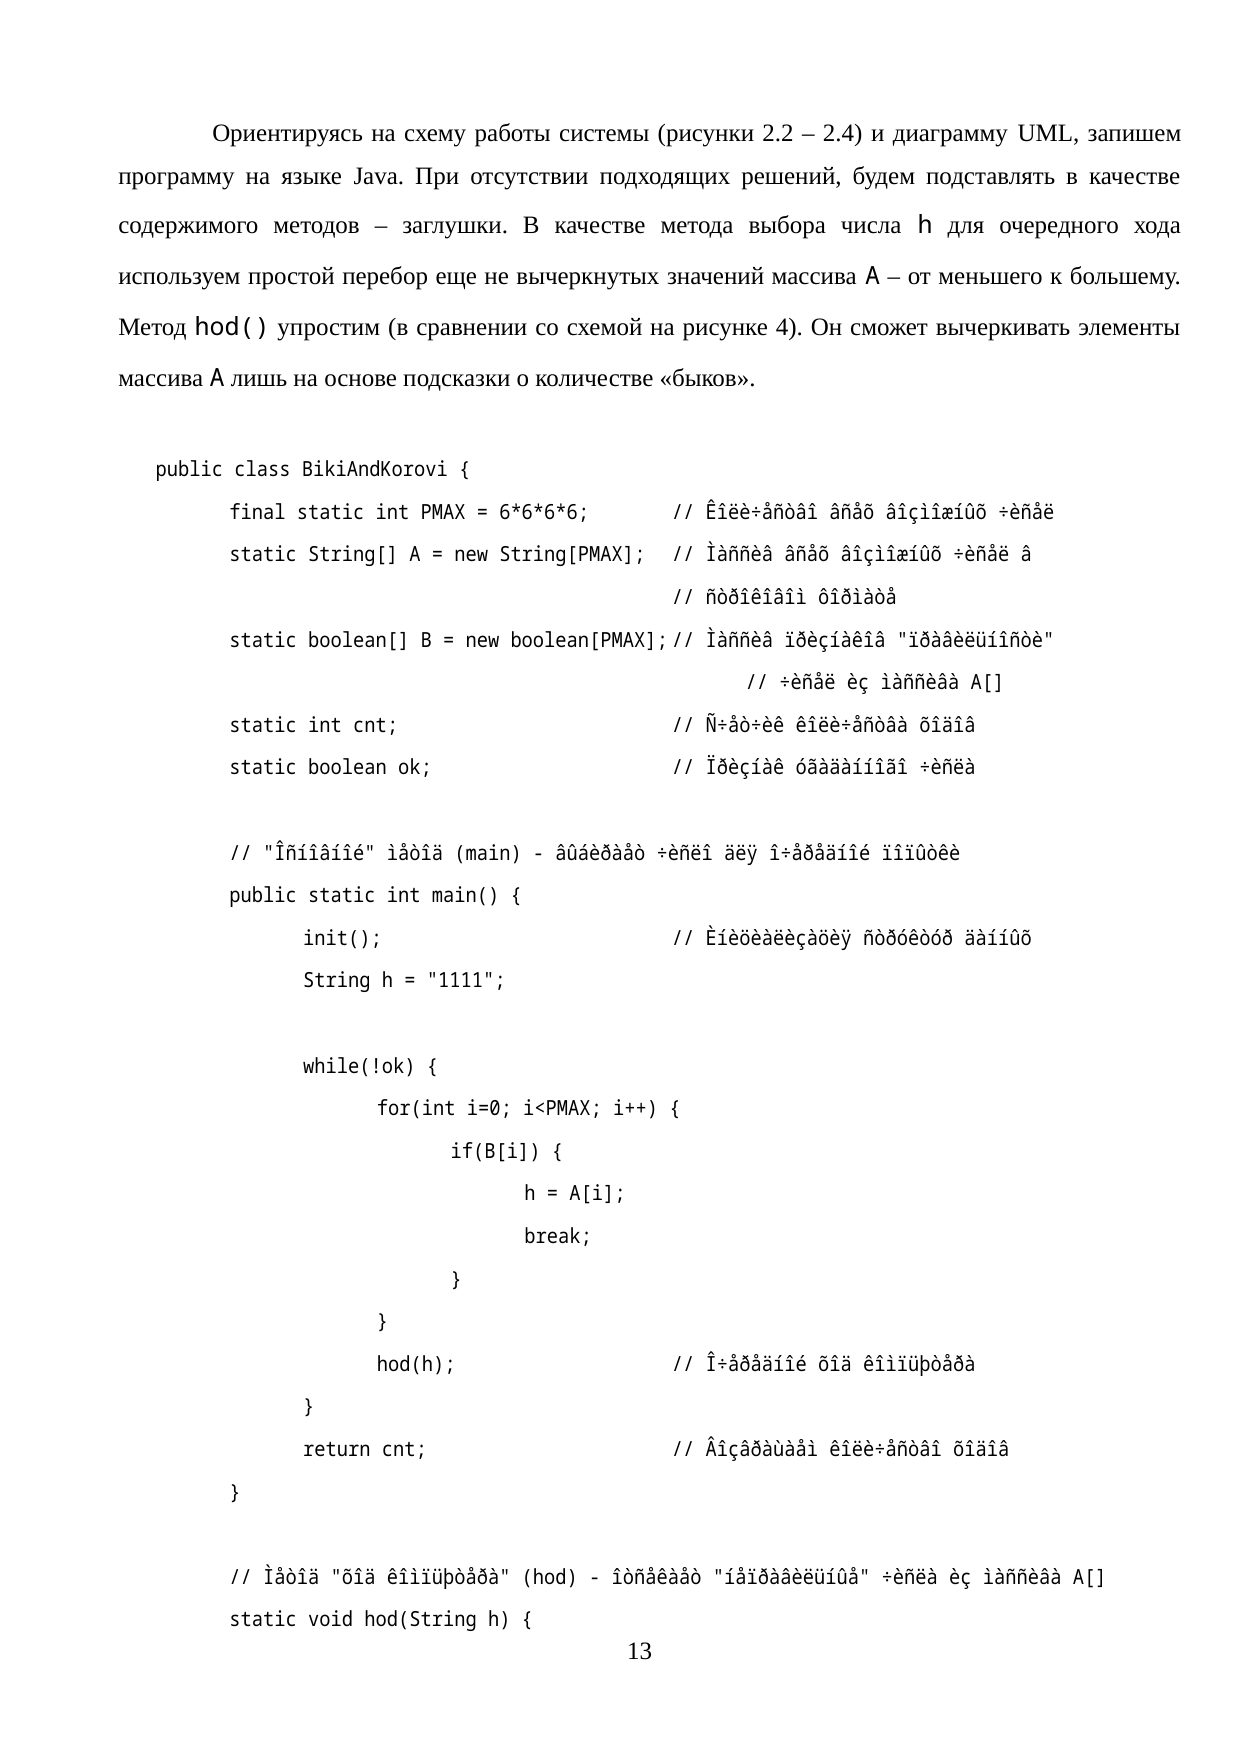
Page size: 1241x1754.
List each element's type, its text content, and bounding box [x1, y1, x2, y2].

text static String[] A = new String[PMAX]; // Ìàññèâ âñåõ âîçìîæíûõ ÷èñåë â [155, 539, 1181, 568]
text // Ìåòîä "õîä êîìïüþòåðà" (hod) - îòñåêàåò "íåïðàâèëüíûå" ÷èñëà èç ìàññèâà A[] [155, 1562, 1181, 1590]
text return cnt; // Âîçâðàùàåì êîëè÷åñòâî õîäîâ [155, 1434, 1181, 1463]
text h = A[i]; [155, 1178, 1181, 1207]
text String h = "1111"; [155, 966, 1181, 994]
text static void hod(String h) { [155, 1604, 1181, 1633]
text break; [155, 1221, 1181, 1249]
text static int cnt; // Ñ÷åò÷èê êîëè÷åñòâà õîäîâ [155, 710, 1181, 738]
text if(B[i]) { [155, 1136, 1181, 1164]
text public class BikiAndKorovi { [155, 454, 1181, 483]
text Ориентируясь на схему работы системы (рисунки 2.2 – 2.4) и диаграмму UML, запишем программу на языке Java. При отсутствии подходящих решений, будем подставлять в качестве содержимого методов – заглушки. В качестве метода выбора числа h для очередного хода используем простой перебор еще не вычеркнутых значений массива A – от меньшего к большему. Метод hod() упростим (в сравнении со схемой на рисунке 4). Он сможет вычеркивать элементы массива A лишь на основе подсказки о количестве «быков». [118, 118, 1181, 394]
text static boolean ok; // Ïðèçíàê óãàäàííîãî ÷èñëà [155, 752, 1181, 781]
text init(); // Èíèöèàëèçàöèÿ ñòðóêòóð äàííûõ [155, 923, 1181, 951]
text hod(h); // Î÷åðåäíîé õîä êîìïüþòåðà [155, 1349, 1181, 1377]
text } [155, 1264, 1181, 1292]
text for(int i=0; i<PMAX; i++) { [155, 1093, 1181, 1122]
text final static int PMAX = 6*6*6*6; // Êîëè÷åñòâî âñåõ âîçìîæíûõ ÷èñåë [155, 497, 1181, 525]
text } [155, 1306, 1181, 1335]
text // "Îñíîâíîé" ìåòîä (main) - âûáèðàåò ÷èñëî äëÿ î÷åðåäíîé ïîïûòêè [155, 838, 1181, 866]
text static boolean[] B = new boolean[PMAX]; // Ìàññèâ ïðèçíàêîâ "ïðàâèëüíîñòè" // ÷èñåë èç ìàññèâà A[] [155, 625, 1181, 696]
text } [155, 1392, 1181, 1420]
text public static int main() { [155, 880, 1181, 909]
text // ñòðîêîâîì ôîðìàòå [155, 582, 1181, 611]
text while(!ok) { [155, 1051, 1181, 1079]
text } [155, 1477, 1181, 1505]
